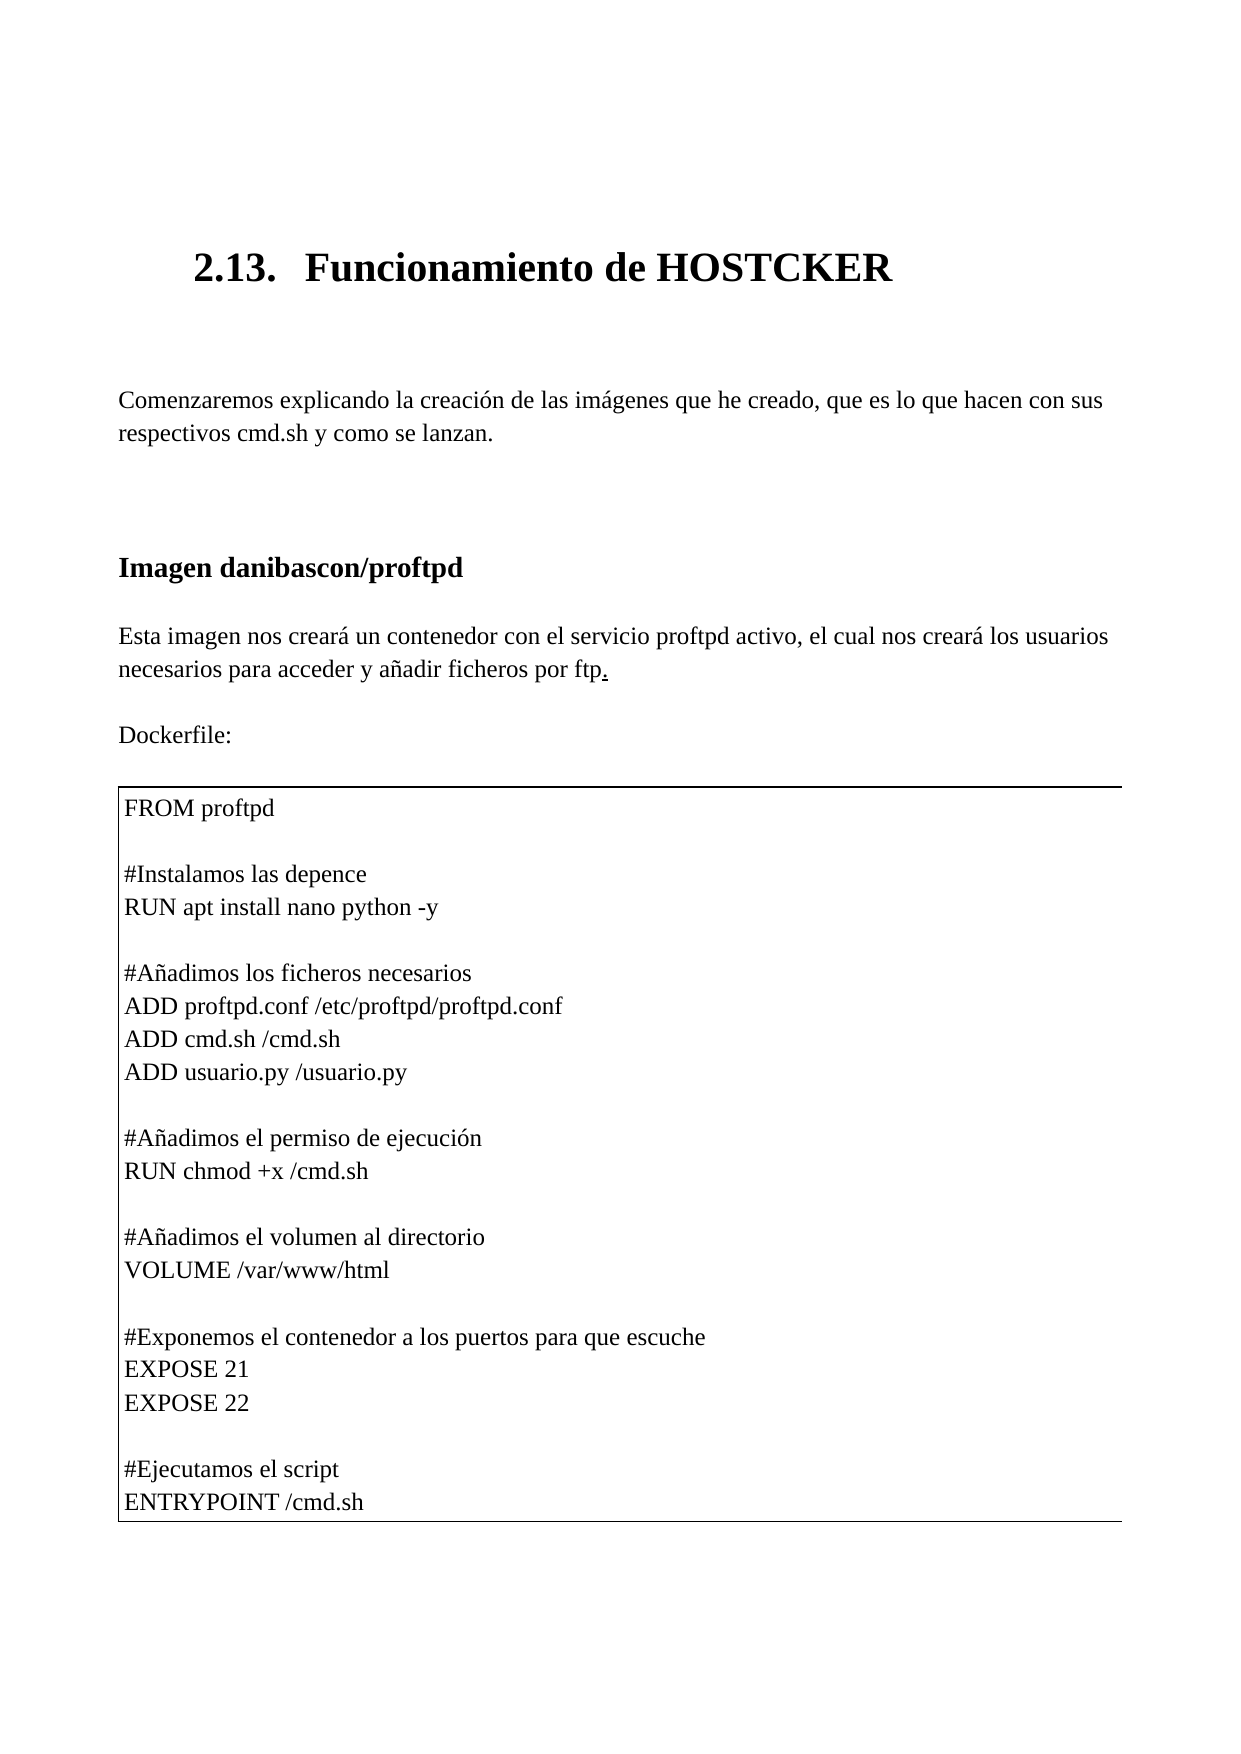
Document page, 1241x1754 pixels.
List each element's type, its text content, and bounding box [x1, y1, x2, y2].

subtitle Funcionamiento de HOSTCKER [193, 242, 1122, 290]
text Esta imagen nos creará un contenedor con el servicio proftpd activo, el cual nos creará los usuarios necesarios para acceder y añadir ficheros por ftp. [118, 621, 1122, 683]
text Dockerfile: [118, 720, 1122, 749]
text Comenzaremos explicando la creación de las imágenes que he creado, que es lo que hacen con sus respectivos cmd.sh y como se lanzan. [118, 385, 1122, 446]
text Imagen danibascon/proftpd [118, 550, 1122, 583]
table_header FROM proftpd #Instalamos las depence RUN apt install nano python -y #Añadimos los ficheros necesarios ADD proftpd.conf /etc/proftpd/proftpd.conf ADD cmd.sh /cmd.sh ADD usuario.py /usuario.py #Añadimos el permiso de ejecución RUN chmod +x /cmd.sh #Añadimos el volumen al directorio VOLUME /var/www/html #Exponemos el contenedor a los puertos para que escuche EXPOSE 21 EXPOSE 22 #Ejecutamos el script ENTRYPOINT /cmd.sh [119, 788, 1122, 1521]
